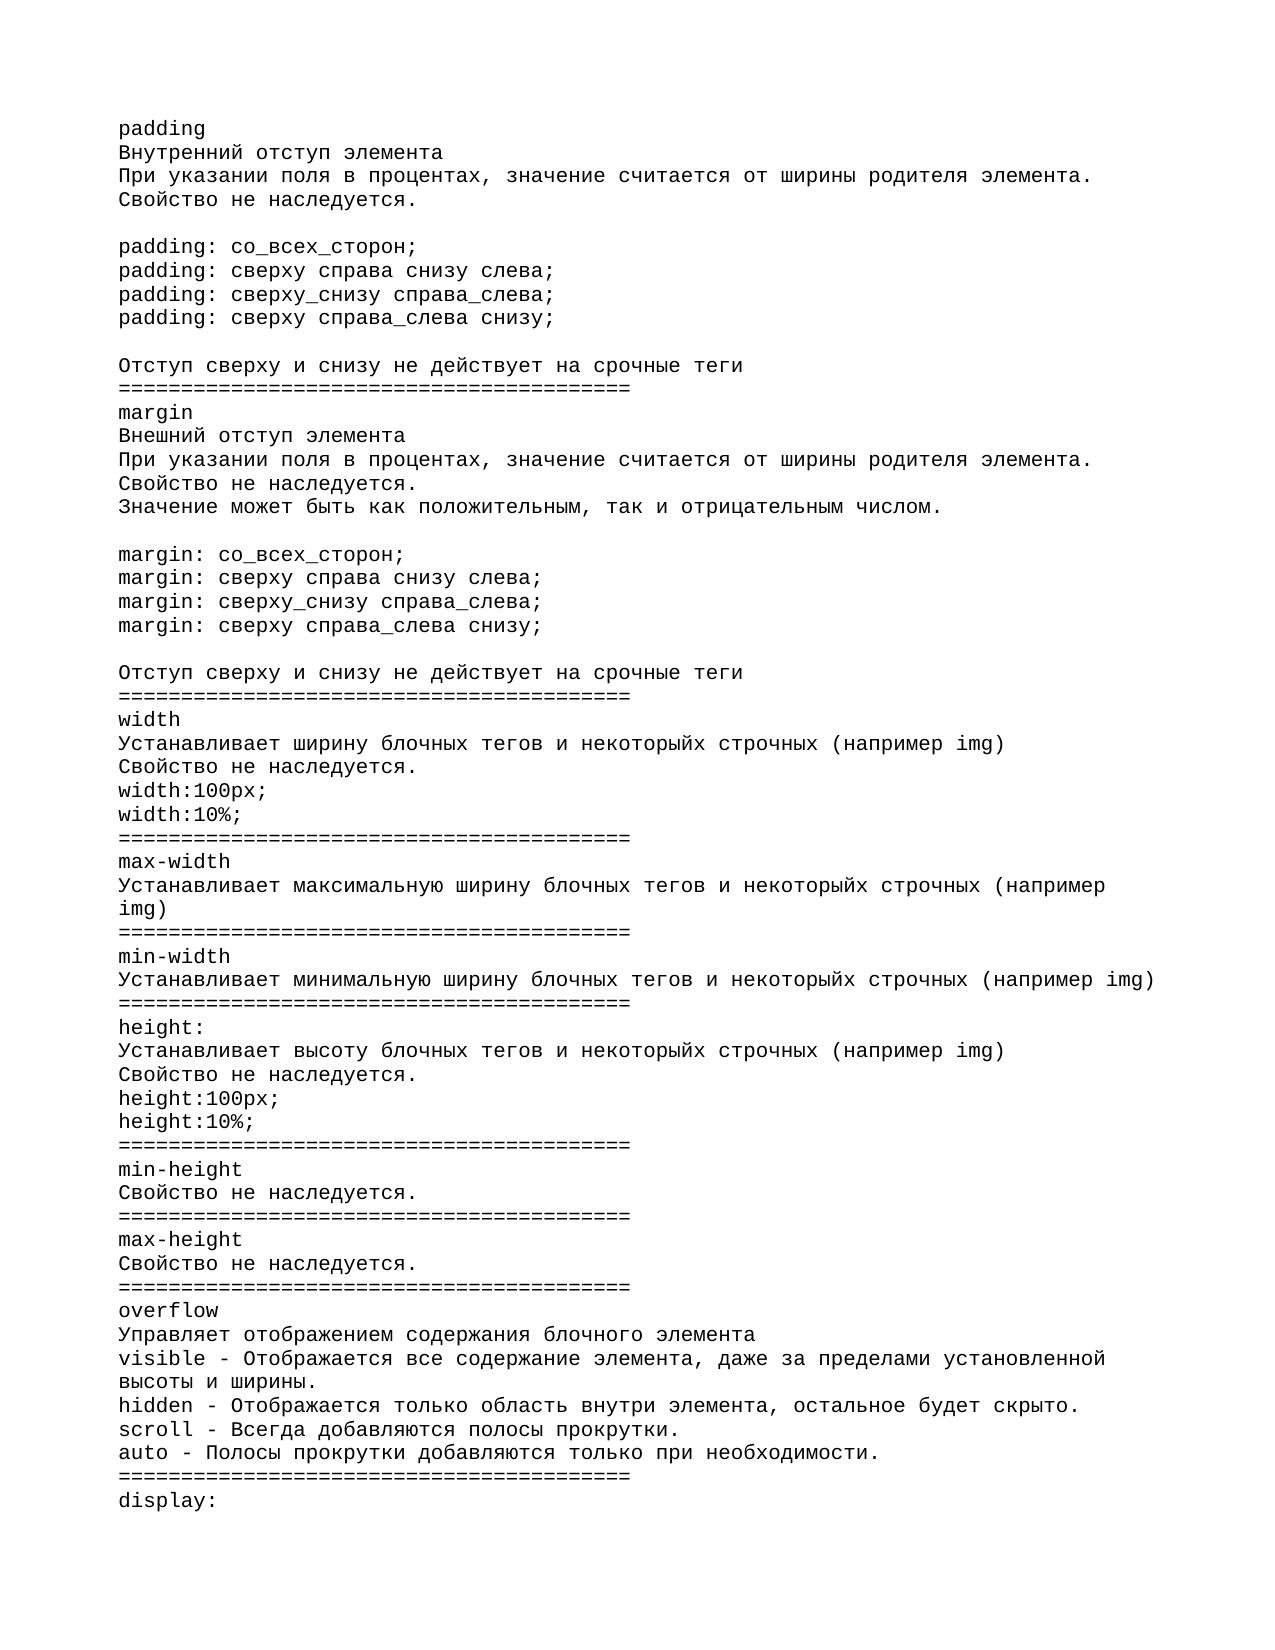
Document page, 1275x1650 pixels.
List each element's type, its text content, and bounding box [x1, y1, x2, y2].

text ========================================= [118, 1466, 1157, 1489]
text max-width [118, 851, 1157, 875]
text Свойство не наследуется. [118, 1182, 1157, 1206]
text padding: сверху справа_слева снизу; [118, 307, 1157, 331]
text height:100px; [118, 1088, 1157, 1111]
text ========================================= [118, 827, 1157, 851]
text margin: сверху справа снизу слева; [118, 567, 1157, 591]
text margin: сверху_снизу справа_слева; [118, 591, 1157, 615]
text Управляет отображением содержания блочного элемента [118, 1324, 1157, 1348]
text padding [118, 118, 1157, 142]
text padding: сверху_снизу справа_слева; [118, 284, 1157, 307]
text При указании поля в процентах, значение считается от ширины родителя элемента. [118, 165, 1157, 189]
text При указании поля в процентах, значение считается от ширины родителя элемента. [118, 449, 1157, 473]
text Внутренний отступ элемента [118, 142, 1157, 165]
text padding: сверху справа снизу слева; [118, 260, 1157, 284]
text ========================================= [118, 993, 1157, 1017]
text Внешний отступ элемента [118, 426, 1157, 449]
text ========================================= [118, 1277, 1157, 1300]
text Свойство не наследуется. [118, 1253, 1157, 1277]
text display: [118, 1489, 1157, 1513]
text Свойство не наследуется. [118, 189, 1157, 213]
text min-width [118, 946, 1157, 969]
text ========================================= [118, 686, 1157, 709]
text margin [118, 402, 1157, 426]
text Устанавливает высоту блочных тегов и некоторыйх строчных (например img) [118, 1040, 1157, 1064]
text height: [118, 1017, 1157, 1040]
text visible - Отображается все содержание элемента, даже за пределами установленной высоты и ширины. [118, 1348, 1157, 1395]
text max-height [118, 1229, 1157, 1253]
text Значение может быть как положительным, так и отрицательным числом. [118, 496, 1157, 520]
text Устанавливает минимальную ширину блочных тегов и некоторыйх строчных (например img) [118, 969, 1157, 993]
text auto - Полосы прокрутки добавляются только при необходимости. [118, 1442, 1157, 1466]
text Устанавливает ширину блочных тегов и некоторыйх строчных (например img) [118, 733, 1157, 757]
text height:10%; [118, 1111, 1157, 1135]
text width:10%; [118, 804, 1157, 827]
text margin: со_всех_сторон; [118, 544, 1157, 567]
text ========================================= [118, 378, 1157, 402]
text ========================================= [118, 1206, 1157, 1229]
text Свойство не наследуется. [118, 473, 1157, 496]
text overflow [118, 1300, 1157, 1324]
text hidden - Отображается только область внутри элемента, остальное будет скрыто. [118, 1395, 1157, 1419]
text margin: сверху справа_слева снизу; [118, 615, 1157, 638]
text width [118, 709, 1157, 733]
text padding: со_всех_сторон; [118, 236, 1157, 260]
text scroll - Всегда добавляются полосы прокрутки. [118, 1419, 1157, 1442]
text ========================================= [118, 1135, 1157, 1158]
text Отступ сверху и снизу не действует на срочные теги [118, 354, 1157, 378]
text Устанавливает максимальную ширину блочных тегов и некоторыйх строчных (например img) [118, 875, 1157, 922]
text Отступ сверху и снизу не действует на срочные теги [118, 662, 1157, 686]
text min-height [118, 1158, 1157, 1182]
text Свойство не наследуется. [118, 1064, 1157, 1088]
text ========================================= [118, 922, 1157, 946]
text Свойство не наследуется. [118, 757, 1157, 780]
text width:100px; [118, 780, 1157, 804]
